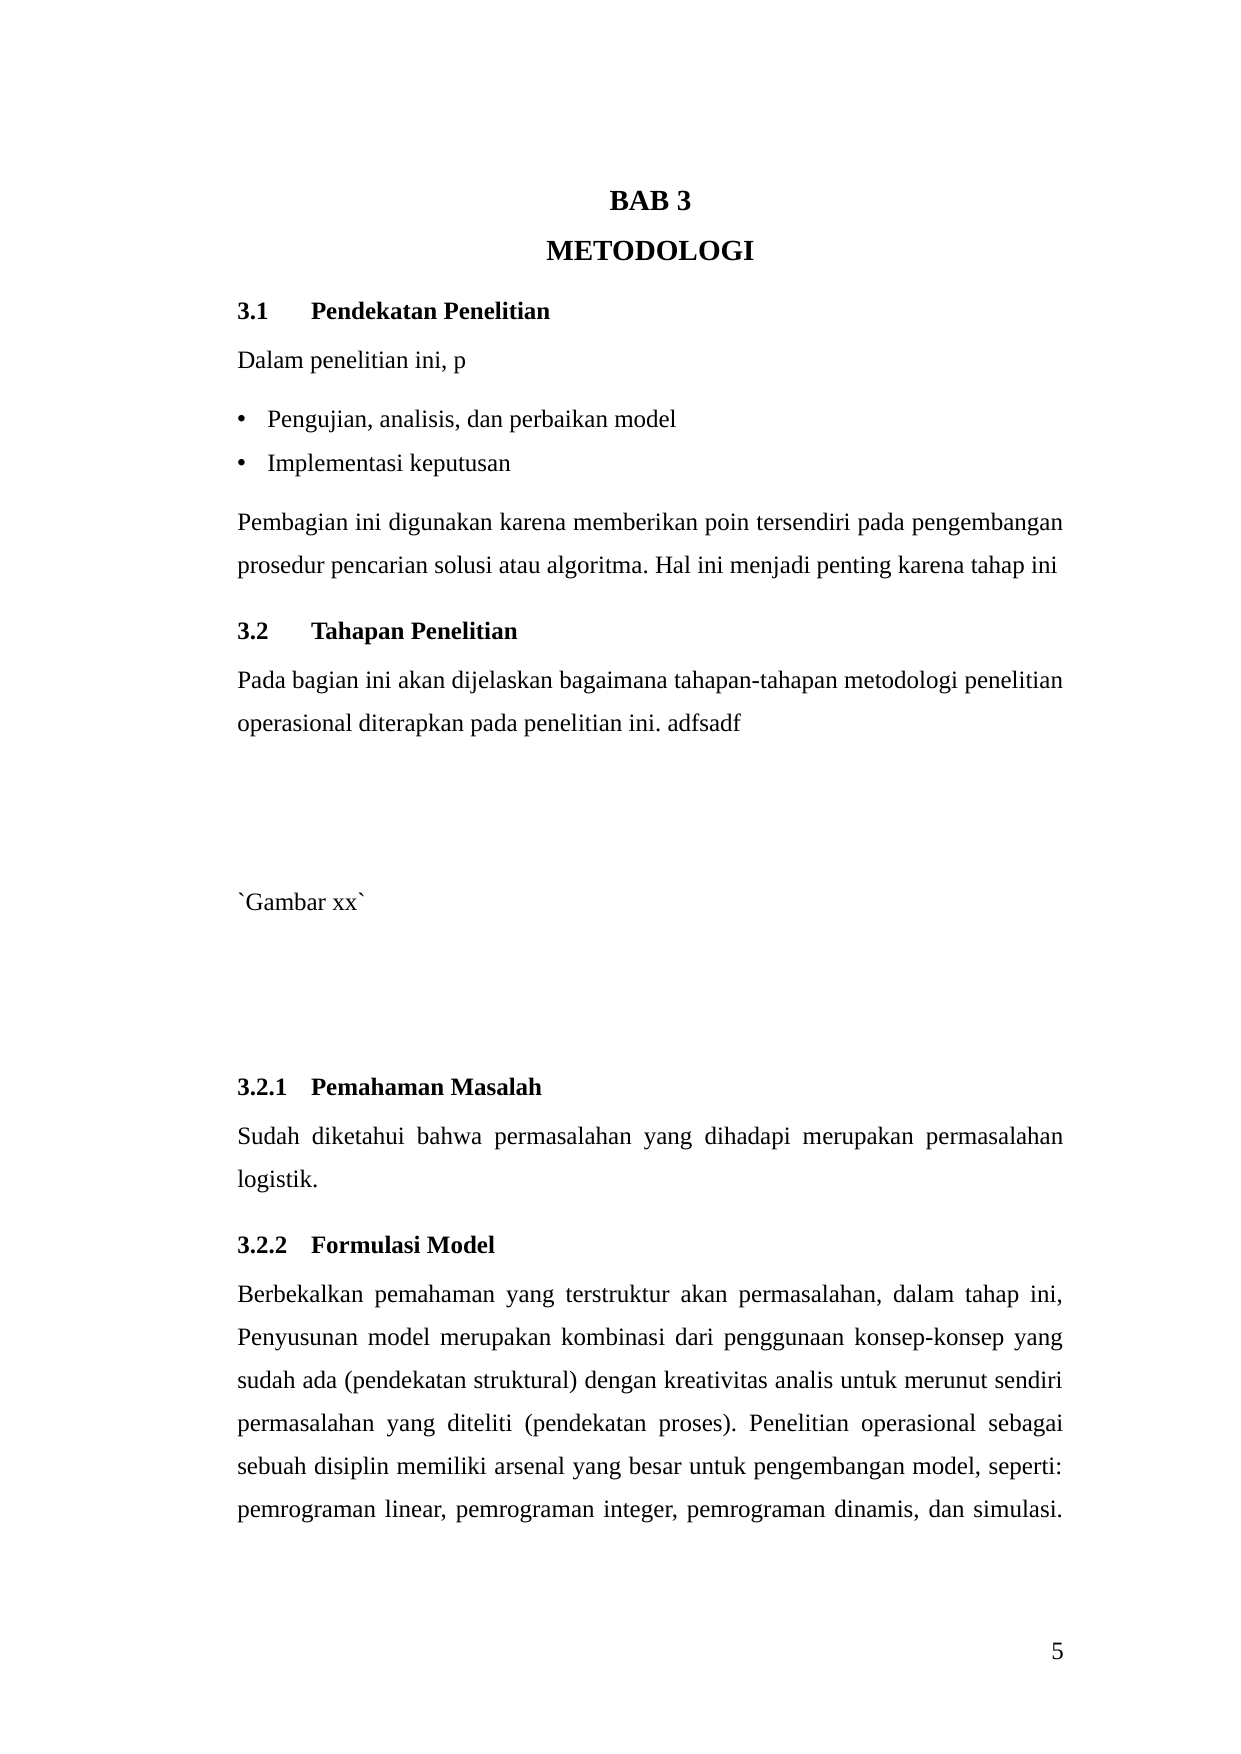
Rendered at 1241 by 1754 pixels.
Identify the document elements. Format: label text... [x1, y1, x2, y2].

text Sudah diketahui bahwa permasalahan yang dihadapi merupakan permasalahan logistik. [237, 1121, 1063, 1193]
list Pengujian, analisis, dan perbaikan model [237, 404, 1063, 433]
subtitle Pendekatan Penelitian [237, 296, 1063, 324]
subtitle Formulasi Model [237, 1230, 1063, 1258]
text Pada bagian ini akan dijelaskan bagaimana tahapan-tahapan metodologi penelitian operasional diterapkan pada penelitian ini. adfsadf [237, 665, 1063, 737]
subtitle Pemahaman Masalah [237, 1072, 1063, 1101]
subtitle Metodologi [237, 183, 1063, 267]
subtitle Tahapan Penelitian [237, 616, 1063, 645]
text Pembagian ini digunakan karena memberikan poin tersendiri pada pengembangan prosedur pencarian solusi atau algoritma. Hal ini menjadi penting karena tahap ini [237, 507, 1063, 579]
text `Gambar xx` [237, 887, 1063, 916]
text Berbekalkan pemahaman yang terstruktur akan permasalahan, dalam tahap ini, Penyusunan model merupakan kombinasi dari penggunaan konsep-konsep yang sudah ada (pendekatan struktural) dengan kreativitas analis untuk merunut sendiri permasalahan yang diteliti (pendekatan proses). Penelitian operasional sebagai sebuah disiplin memiliki arsenal yang besar untuk pengembangan model, seperti: pemrograman linear, pemrograman integer, pemrograman dinamis, dan simulasi. [237, 1279, 1063, 1523]
list Implementasi keputusan [237, 448, 1063, 476]
text Dalam penelitian ini, p [237, 345, 1063, 374]
